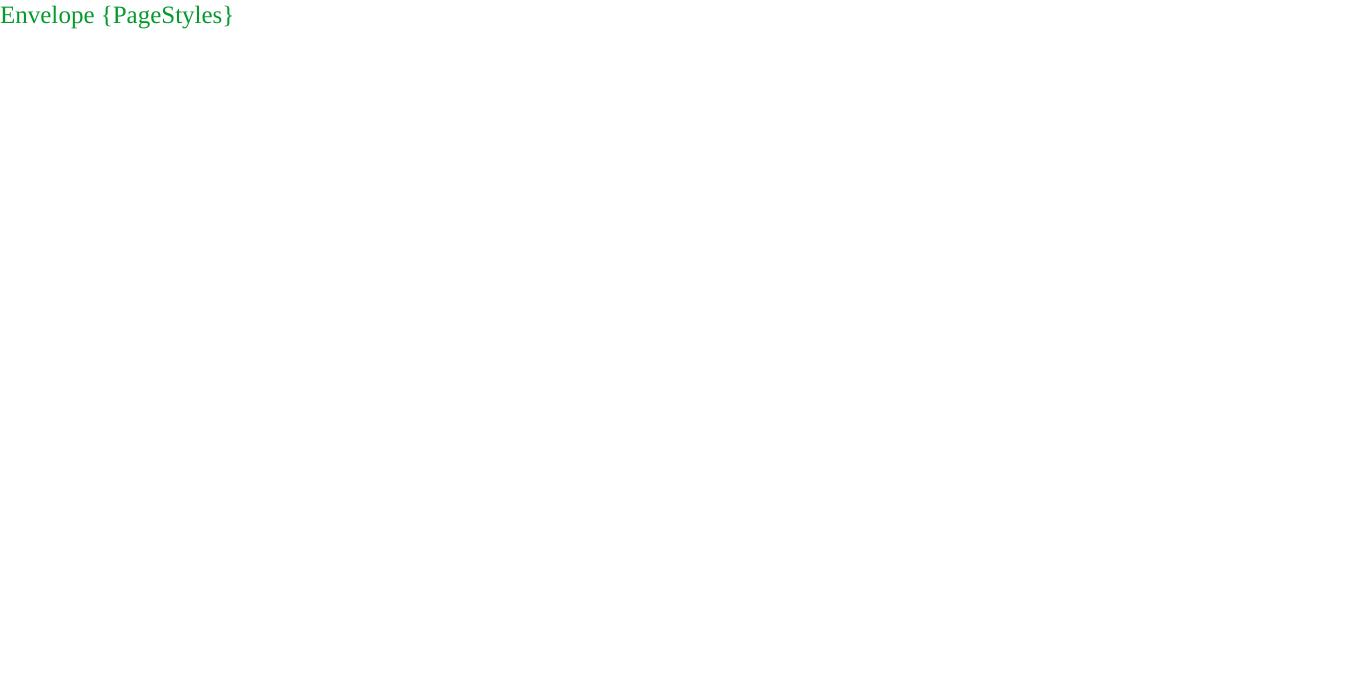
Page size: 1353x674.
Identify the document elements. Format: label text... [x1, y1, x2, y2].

text Envelope {PageStyles} [0, 0, 1352, 29]
